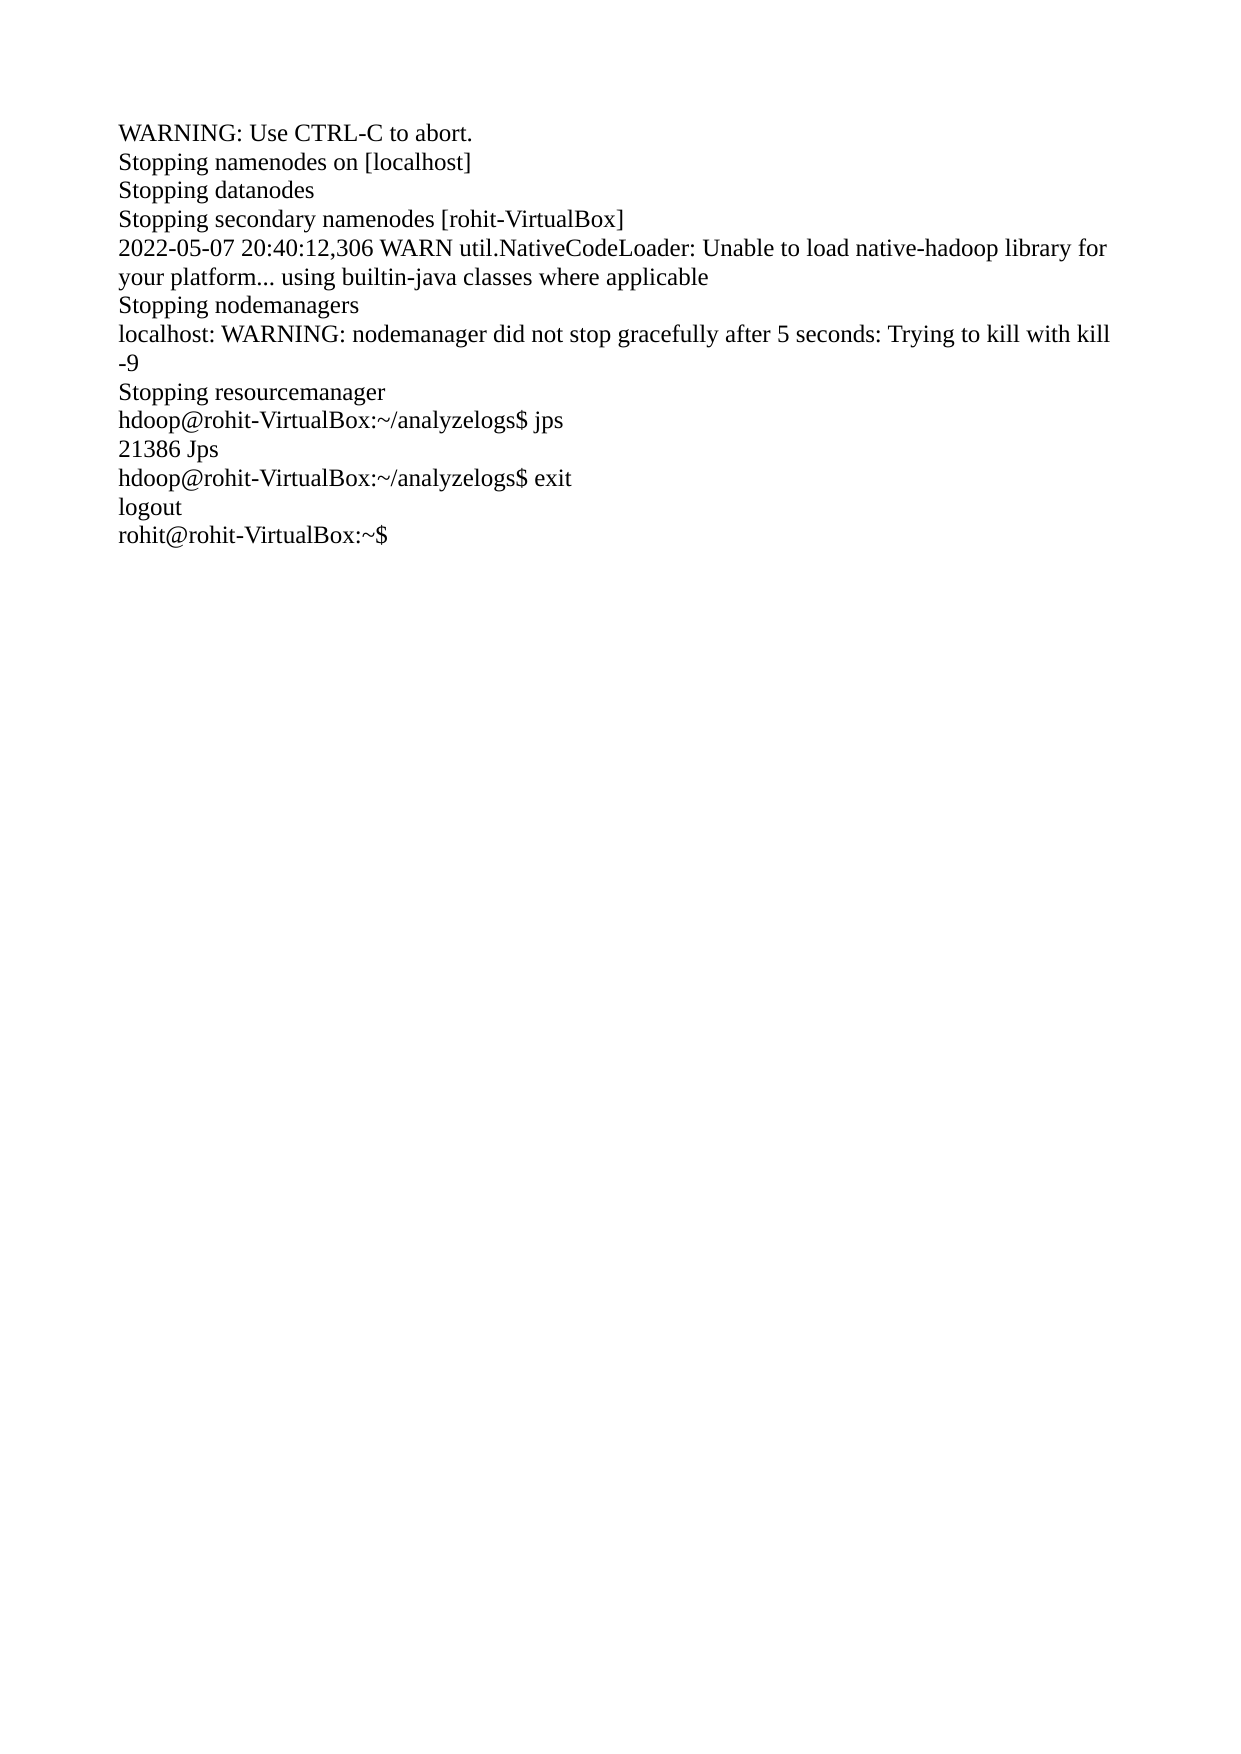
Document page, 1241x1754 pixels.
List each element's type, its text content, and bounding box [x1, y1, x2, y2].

text 21386 Jps [118, 434, 1122, 463]
text rohit@rohit-VirtualBox:~$ [118, 521, 1122, 549]
text Stopping datanodes [118, 176, 1122, 204]
text 2022-05-07 20:40:12,306 WARN util.NativeCodeLoader: Unable to load native-hadoop library for your platform... using builtin-java classes where applicable [118, 233, 1122, 291]
text WARNING: Use CTRL-C to abort. [118, 118, 1122, 147]
text logout [118, 492, 1122, 521]
text hdoop@rohit-VirtualBox:~/analyzelogs$ exit [118, 463, 1122, 492]
text localhost: WARNING: nodemanager did not stop gracefully after 5 seconds: Trying to kill with kill -9 [118, 319, 1122, 377]
text Stopping secondary namenodes [rohit-VirtualBox] [118, 204, 1122, 233]
text hdoop@rohit-VirtualBox:~/analyzelogs$ jps [118, 406, 1122, 434]
text Stopping namenodes on [localhost] [118, 147, 1122, 176]
text Stopping resourcemanager [118, 377, 1122, 406]
text Stopping nodemanagers [118, 291, 1122, 319]
